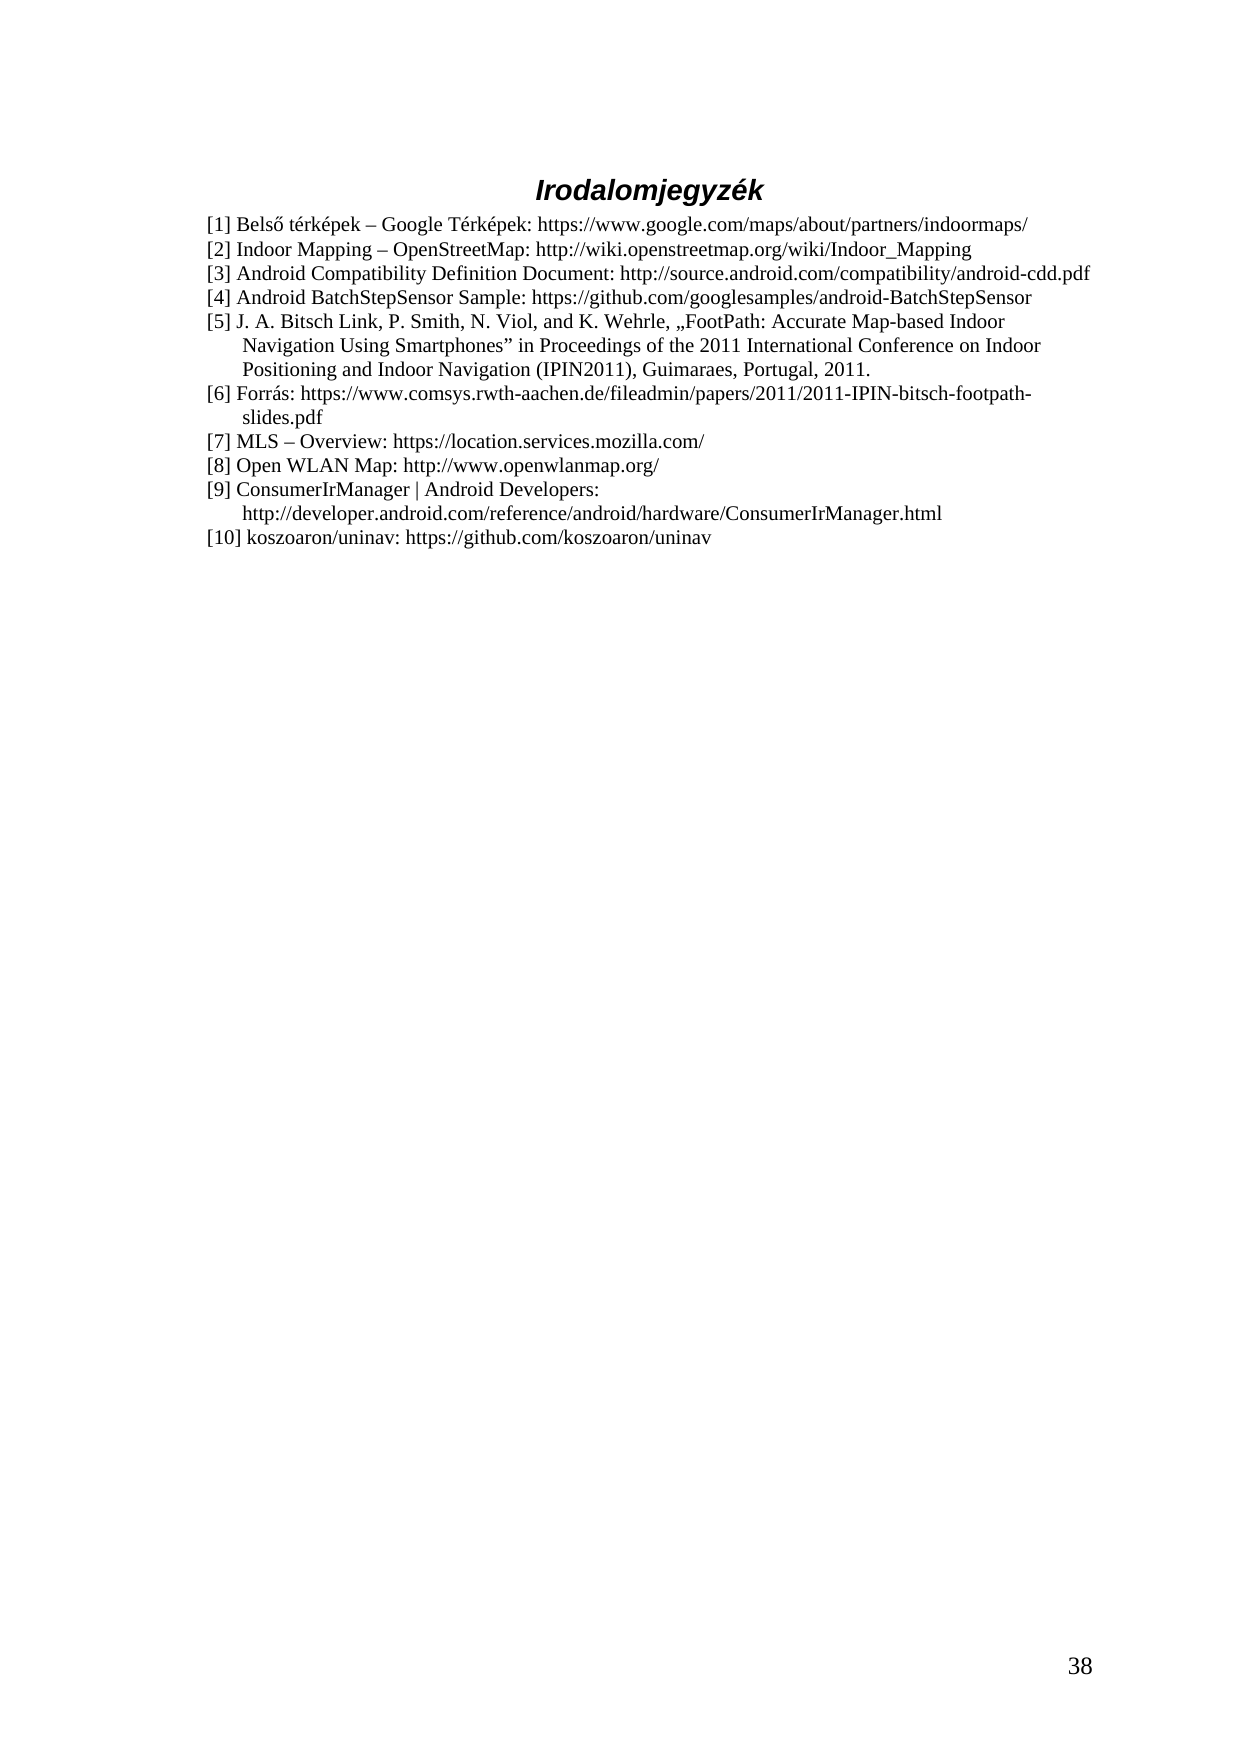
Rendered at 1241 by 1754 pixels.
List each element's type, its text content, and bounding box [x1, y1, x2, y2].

text [4] Android BatchStepSensor Sample: https://github.com/googlesamples/android-BatchStepSensor [207, 284, 1093, 309]
text Irodalomjegyzék [207, 173, 1093, 206]
text [2] Indoor Mapping – OpenStreetMap: http://wiki.openstreetmap.org/wiki/Indoor_Mapping [207, 236, 1093, 261]
text [1] Belső térképek – Google Térképek: https://www.google.com/maps/about/partners/indoormaps/ [207, 212, 1093, 236]
text [8] Open WLAN Map: http://www.openwlanmap.org/ [207, 453, 1093, 477]
text [5] J. A. Bitsch Link, P. Smith, N. Viol, and K. Wehrle, „FootPath: Accurate Map-based Indoor Navigation Using Smartphones” in Proceedings of the 2011 International Conference on Indoor Positioning and Indoor Navigation (IPIN2011), Guimaraes, Portugal, 2011. [207, 309, 1093, 381]
text [6] Forrás: https://www.comsys.rwth-aachen.de/fileadmin/papers/2011/2011-IPIN-bitsch-footpath-slides.pdf [207, 381, 1093, 429]
text [9] ConsumerIrManager | Android Developers: http://developer.android.com/reference/android/hardware/ConsumerIrManager.html [207, 477, 1093, 525]
text [10] koszoaron/uninav: https://github.com/koszoaron/uninav [207, 525, 1093, 549]
text [7] MLS – Overview: https://location.services.mozilla.com/ [207, 429, 1093, 453]
text [3] Android Compatibility Definition Document: http://source.android.com/compatibility/android-cdd.pdf [207, 261, 1093, 284]
